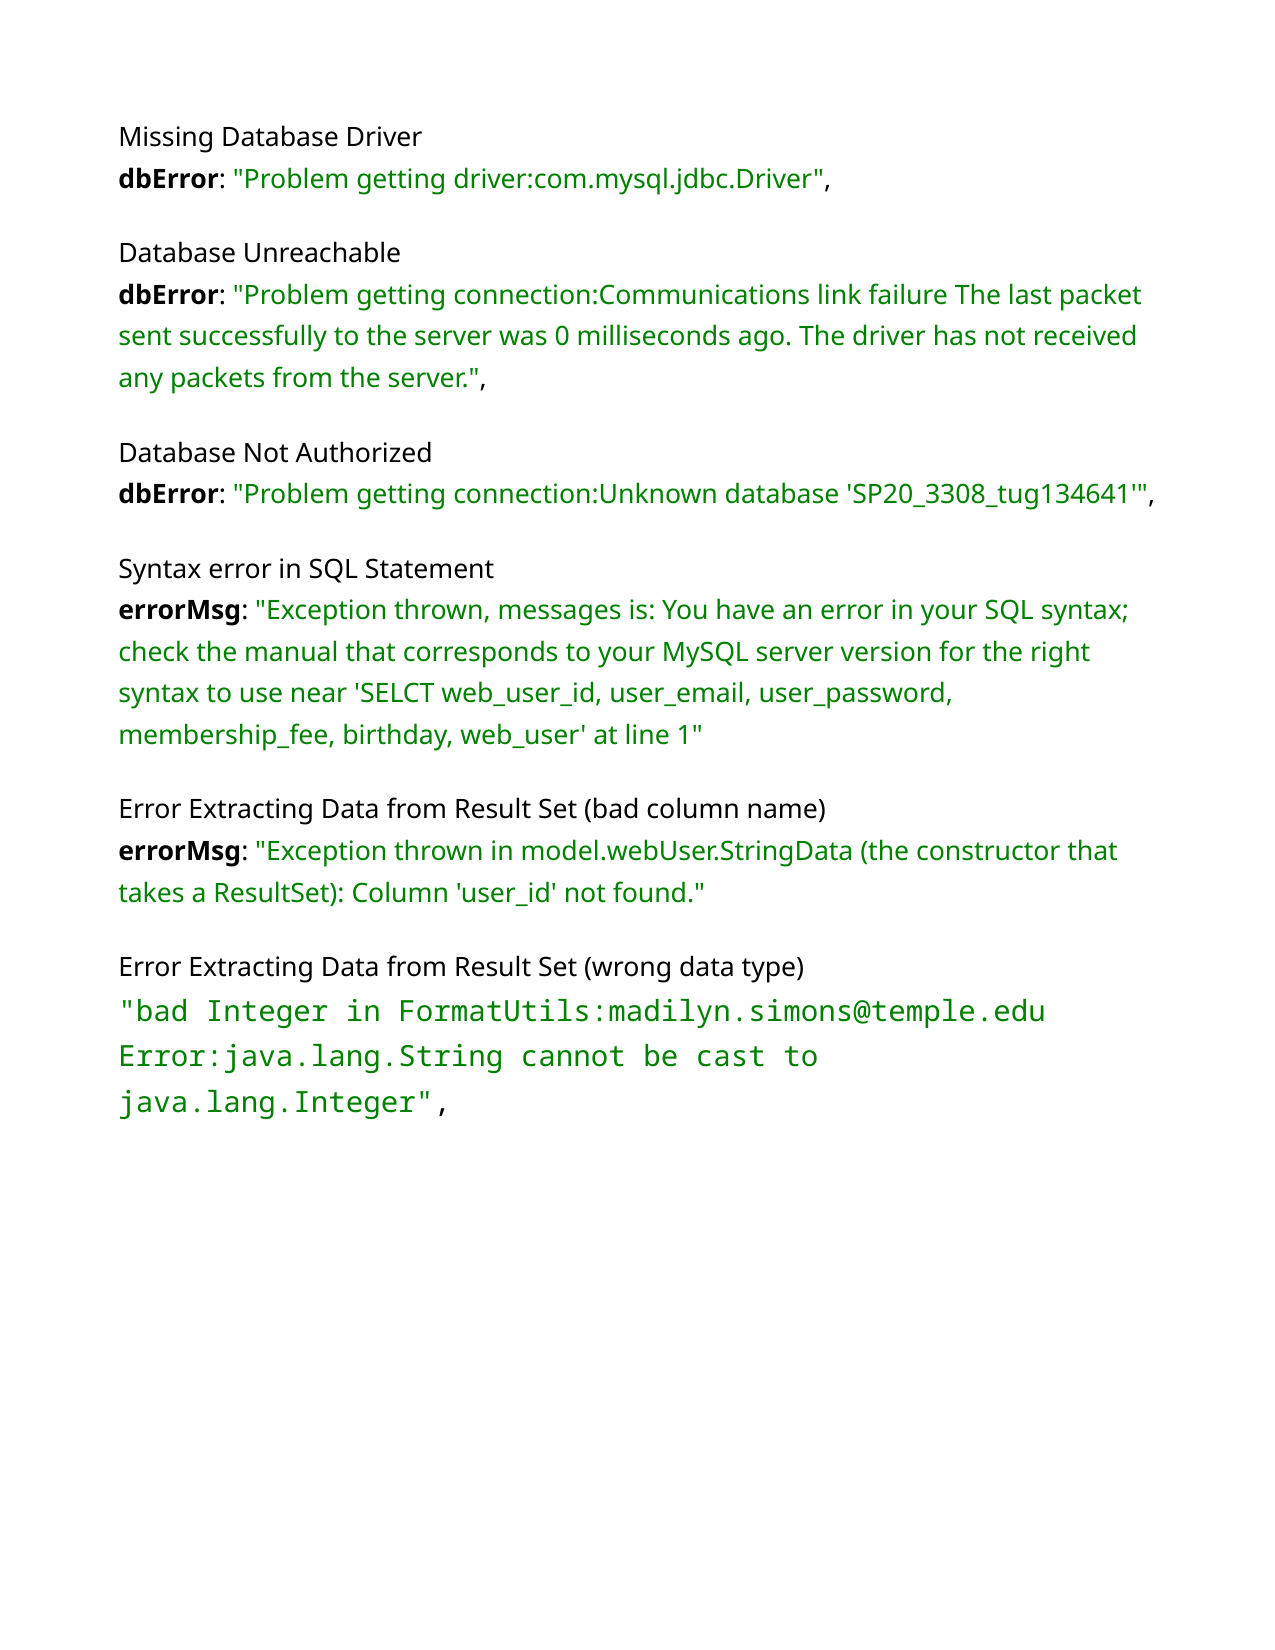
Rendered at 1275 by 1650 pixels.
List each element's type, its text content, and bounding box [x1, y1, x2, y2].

text errorMsg: "Exception thrown, messages is: You have an error in your SQL syntax; check the manual that corresponds to your MySQL server version for the right syntax to use near 'SELCT web_user_id, user_email, user_password, membership_fee, birthday, web_user' at line 1" [118, 591, 1157, 752]
text dbError: "Problem getting connection:Unknown database 'SP20_3308_tug134641'", [118, 475, 1157, 511]
text Error Extracting Data from Result Set (bad column name) [118, 791, 1157, 827]
text dbError: "Problem getting driver:com.mysql.jdbc.Driver", [118, 160, 1157, 196]
text Database Not Authorized [118, 433, 1157, 470]
text Syntax error in SQL Statement [118, 550, 1157, 586]
text "bad Integer in FormatUtils:madilyn.simons@temple.edu Error:java.lang.String cannot be cast to java.lang.Integer", [118, 990, 1157, 1121]
text Database Unreachable [118, 234, 1157, 270]
text Error Extracting Data from Result Set (wrong data type) [118, 948, 1157, 984]
list Missing Database Driver [118, 118, 1157, 154]
text dbError: "Problem getting connection:Communications link failure The last packet sent successfully to the server was 0 milliseconds ago. The driver has not received any packets from the server.", [118, 276, 1157, 395]
text errorMsg: "Exception thrown in model.webUser.StringData (the constructor that takes a ResultSet): Column 'user_id' not found." [118, 832, 1157, 910]
